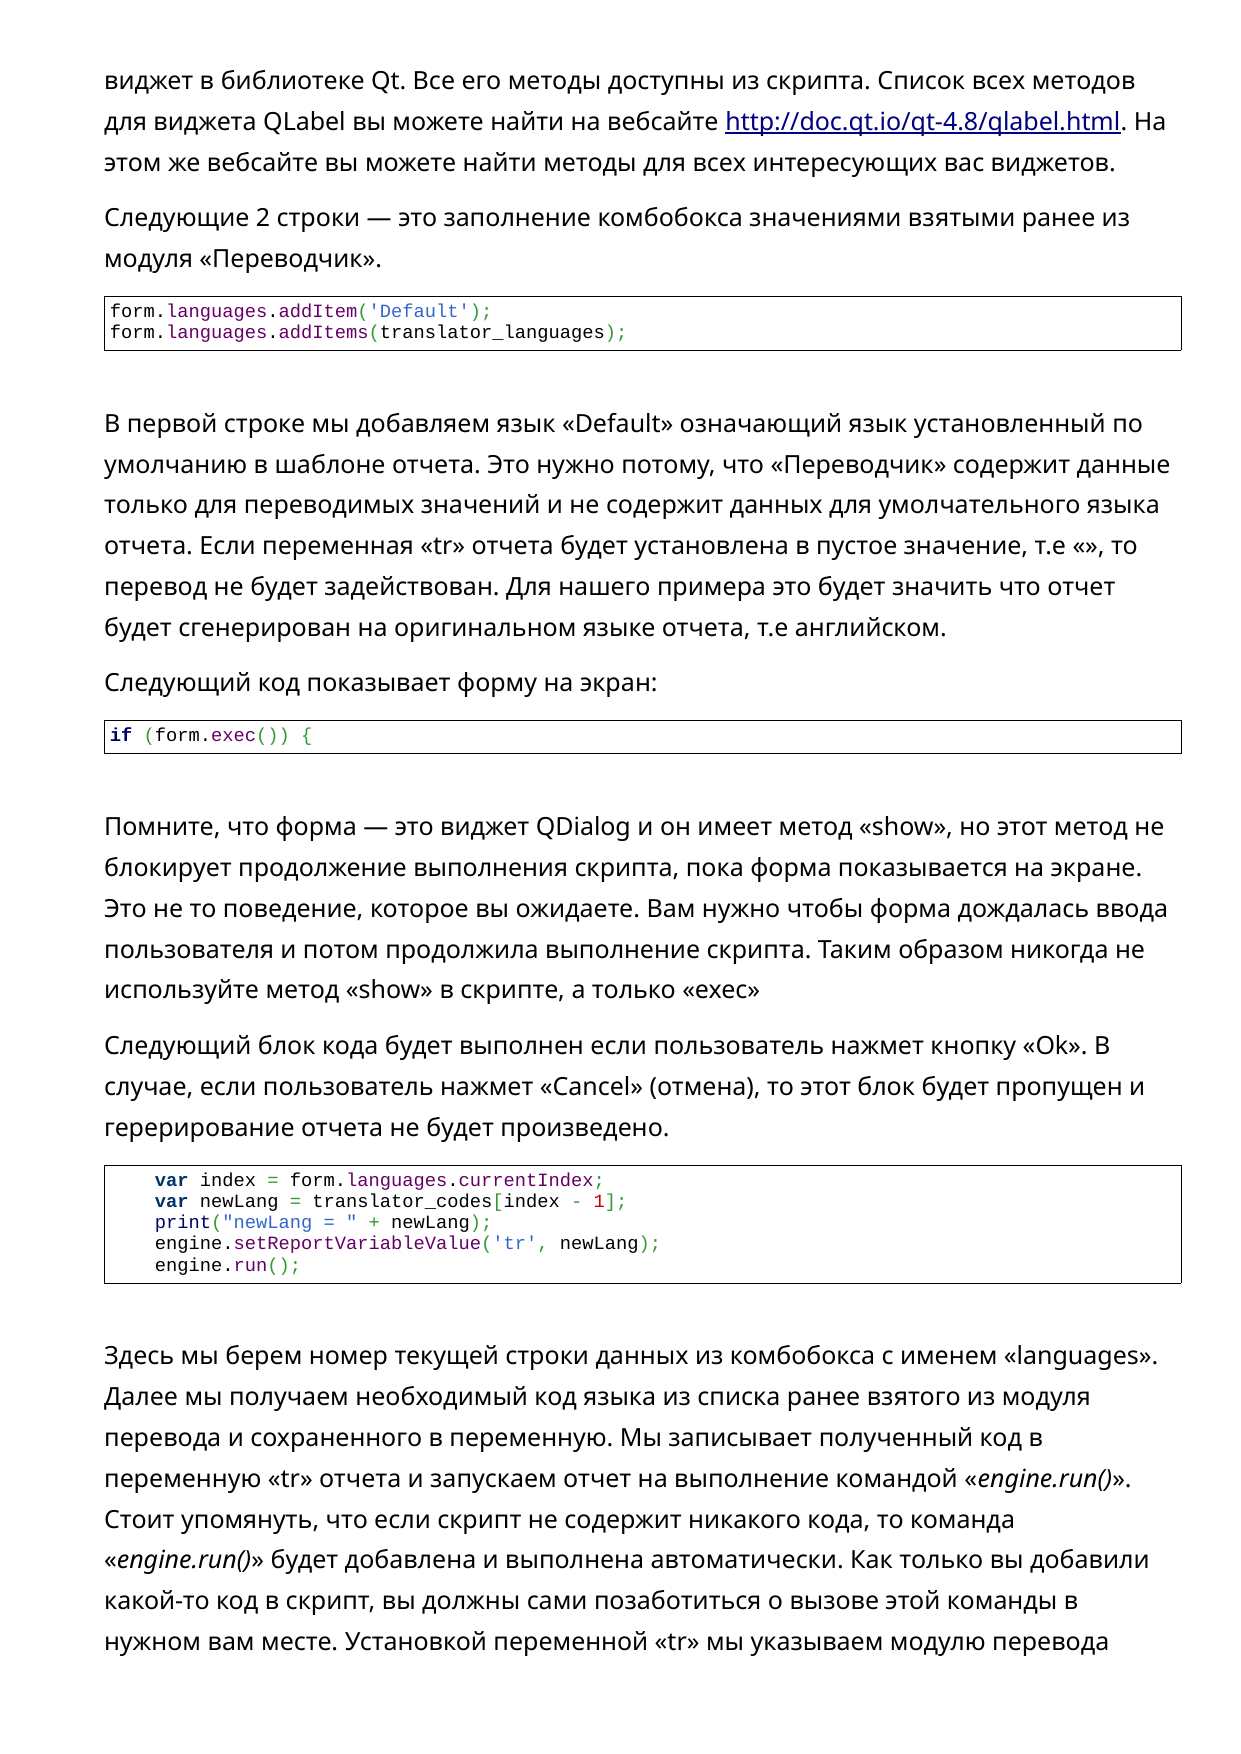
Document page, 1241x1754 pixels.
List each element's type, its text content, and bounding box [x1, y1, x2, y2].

table_header var index = form.languages.currentIndex; var newLang = translator_codes[index - 1]; print("newLang = " + newLang); engine.setReportVariableValue('tr', newLang); engine.run(); [105, 1166, 1181, 1282]
text виджет в библиотеке Qt. Все его методы доступны из скрипта. Список всех методов для виджета QLabel вы можете найти на вебсайте http://doc.qt.io/qt-4.8/qlabel.html. На этом же вебсайте вы можете найти методы для всех интересующих вас виджетов. [104, 62, 1181, 178]
text В первой строке мы добавляем язык «Default» означающий язык установленный по умолчанию в шаблоне отчета. Это нужно потому, что «Переводчик» содержит данные только для переводимых значений и не содержит данных для умолчательного языка отчета. Если переменная «tr» отчета будет установлена в пустое значение, т.е «», то перевод не будет задействован. Для нашего примера это будет значить что отчет будет сгенерирован на оригинальном языке отчета, т.е английском. [104, 405, 1181, 644]
text Помните, что форма — это виджет QDialog и он имеет метод «show», но этот метод не блокирует продолжение выполнения скрипта, пока форма показывается на экране. Это не то поведение, которое вы ожидаете. Вам нужно чтобы форма дождалась ввода пользователя и потом продолжила выполнение скрипта. Таким образом никогда не используйте метод «show» в скрипте, а только «exec» [104, 809, 1181, 1006]
table_header if (form.exec()) { [105, 721, 1181, 753]
text Следующий блок кода будет выполнен если пользователь нажмет кнопку «Ok». В случае, если пользователь нажмет «Cancel» (отмена), то этот блок будет пропущен и герерирование отчета не будет произведено. [104, 1027, 1181, 1143]
text Следующие 2 строки — это заполнение комбобокса значениями взятыми ранее из модуля «Переводчик». [104, 199, 1181, 274]
text Здесь мы берем номер текущей строки данных из комбобокса с именем «languages». Далее мы получаем необходимый код языка из списка ранее взятого из модуля перевода и сохраненного в переменную. Мы записывает полученный код в переменную «tr» отчета и запускаем отчет на выполнение командой «engine.run()». Стоит упомянуть, что если скрипт не содержит никакого кода, то команда «engine.run()» будет добавлена и выполнена автоматически. Как только вы добавили какой-то код в скрипт, вы должны сами позаботиться о вызове этой команды в нужном вам месте. Установкой переменной «tr» мы указываем модулю перевода [104, 1338, 1181, 1658]
text Следующий код показывает форму на экран: [104, 665, 1181, 699]
table_header form.languages.addItem('Default'); form.languages.addItems(translator_languages); [105, 297, 1181, 350]
